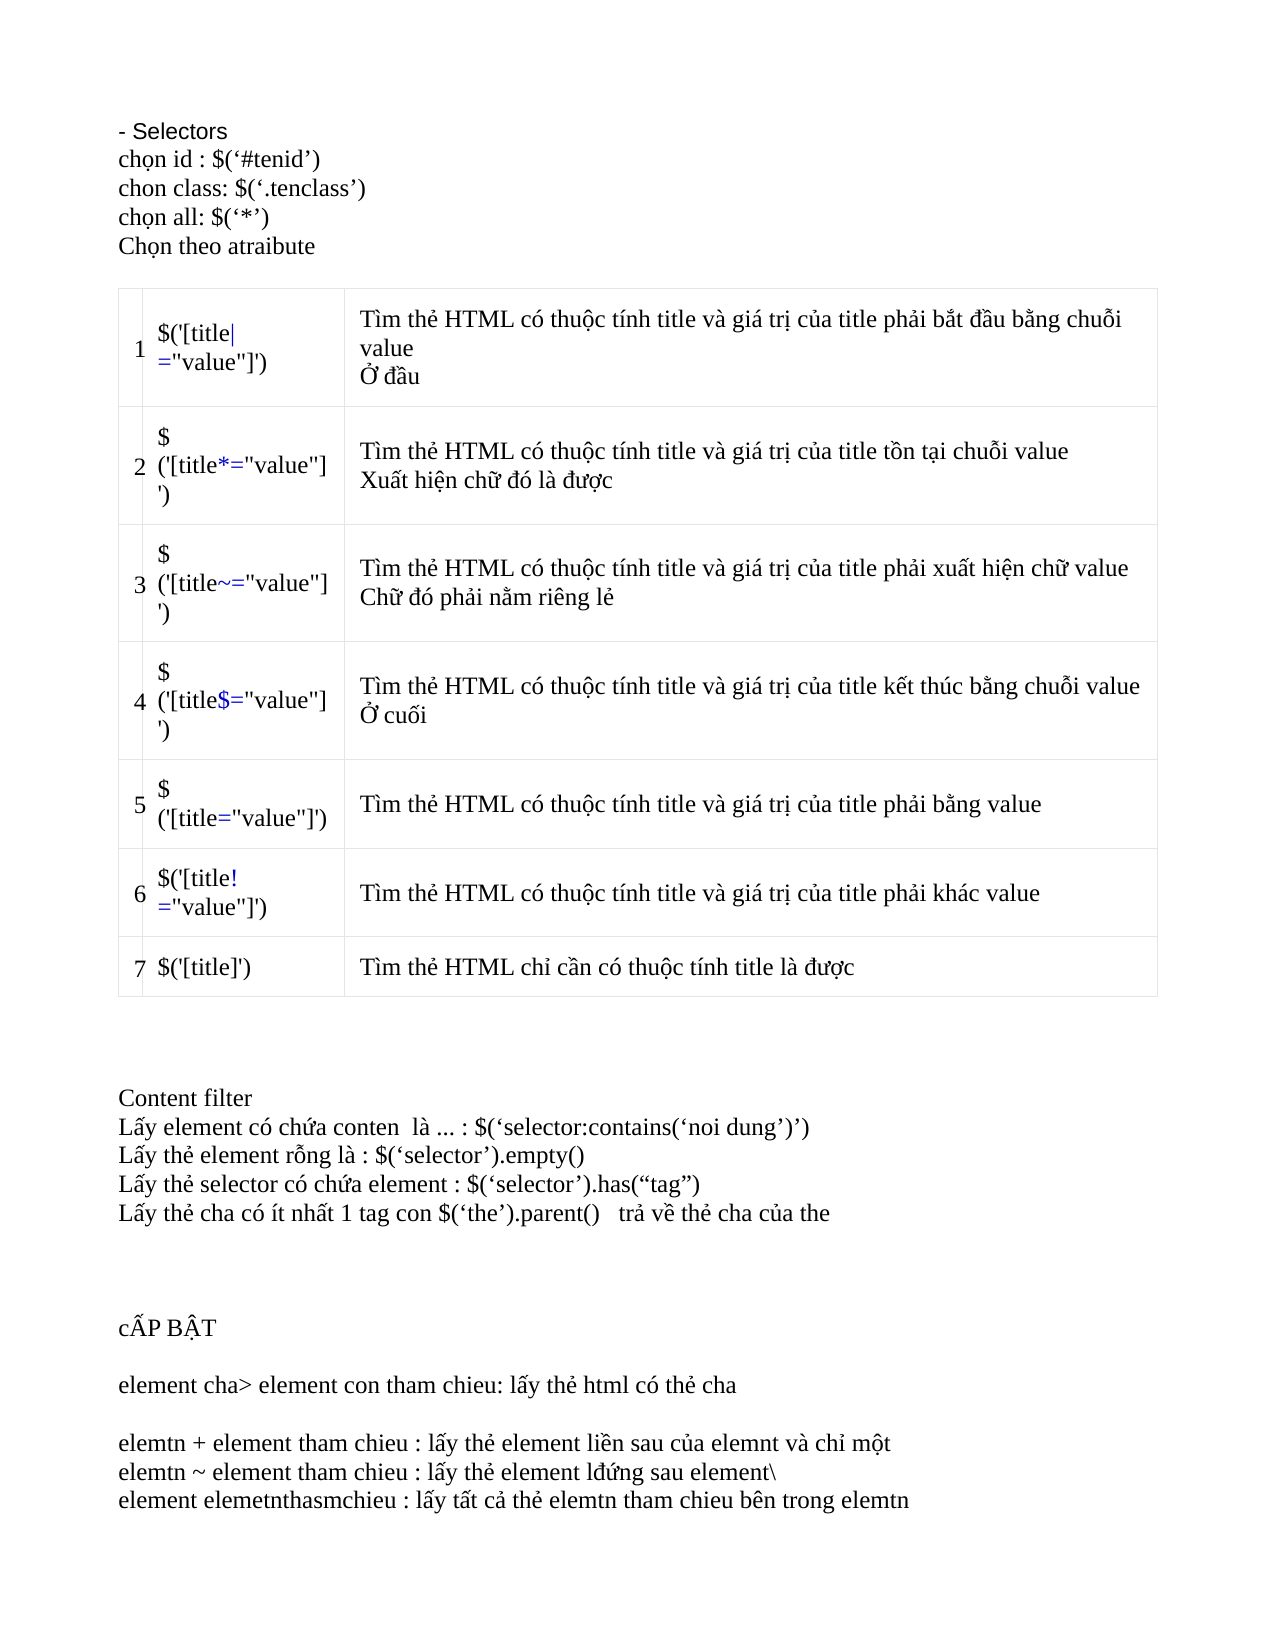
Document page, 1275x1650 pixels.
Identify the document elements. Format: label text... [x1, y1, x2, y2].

table_header $('[title|="value"]') [143, 289, 344, 406]
table_cell $('[title!="value"]') [143, 849, 344, 936]
table_cell $('[title~="value"]') [143, 525, 344, 641]
text chọn all: $(‘*’) [118, 202, 1157, 231]
table_cell $('[title]') [143, 937, 344, 996]
table_cell 6 [119, 849, 142, 936]
table_header 1 [119, 289, 142, 406]
table_cell $('[title$="value"]') [143, 642, 344, 759]
table_cell Tìm thẻ HTML có thuộc tính title và giá trị của title phải khác value [345, 849, 1157, 936]
text chon class: $(‘.tenclass’) [118, 173, 1157, 202]
table_cell 7 [119, 937, 142, 996]
table_cell Tìm thẻ HTML có thuộc tính title và giá trị của title phải xuất hiện chữ value Chữ đó phải nằm riêng lẻ [345, 525, 1157, 641]
text elemtn + element tham chieu : lấy thẻ element liền sau của elemnt và chỉ một [118, 1428, 1157, 1457]
table_cell Tìm thẻ HTML có thuộc tính title và giá trị của title kết thúc bằng chuỗi value Ở cuối [345, 642, 1157, 759]
text Chọn theo atraibute [118, 231, 1157, 259]
text Lấy thẻ element rỗng là : $(‘selector’).empty() [118, 1140, 1157, 1169]
text - Selectors [118, 118, 1157, 144]
table_cell 5 [119, 760, 142, 847]
text Lấy element có chứa conten là ... : $(‘selector:contains(‘noi dung’)’) [118, 1112, 1157, 1140]
text Lấy thẻ cha có ít nhất 1 tag con $(‘the’).parent() trả về thẻ cha của the [118, 1198, 1157, 1227]
table_cell 2 [119, 407, 142, 523]
text chọn id : $(‘#tenid’) [118, 144, 1157, 173]
table_cell Tìm thẻ HTML có thuộc tính title và giá trị của title tồn tại chuỗi value Xuất hiện chữ đó là được [345, 407, 1157, 523]
table_header Tìm thẻ HTML có thuộc tính title và giá trị của title phải bắt đầu bằng chuỗi value Ở đầu [345, 289, 1157, 406]
table_cell Tìm thẻ HTML có thuộc tính title và giá trị của title phải bằng value [345, 760, 1157, 847]
text elemtn ~ element tham chieu : lấy thẻ element lđứng sau element\ [118, 1457, 1157, 1485]
table_cell 4 [119, 642, 142, 759]
table_cell 3 [119, 525, 142, 641]
text Content filter [118, 1083, 1157, 1112]
table_cell $('[title*="value"]') [143, 407, 344, 523]
text element cha> element con tham chieu: lấy thẻ html có thẻ cha [118, 1370, 1157, 1399]
table_cell $('[title="value"]') [143, 760, 344, 847]
table_cell Tìm thẻ HTML chỉ cần có thuộc tính title là được [345, 937, 1157, 996]
text Lấy thẻ selector có chứa element : $(‘selector’).has(“tag”) [118, 1169, 1157, 1198]
text element elemetnthasmchieu : lấy tất cả thẻ elemtn tham chieu bên trong elemtn [118, 1485, 1157, 1514]
text cẤP BẬT [118, 1313, 1157, 1342]
